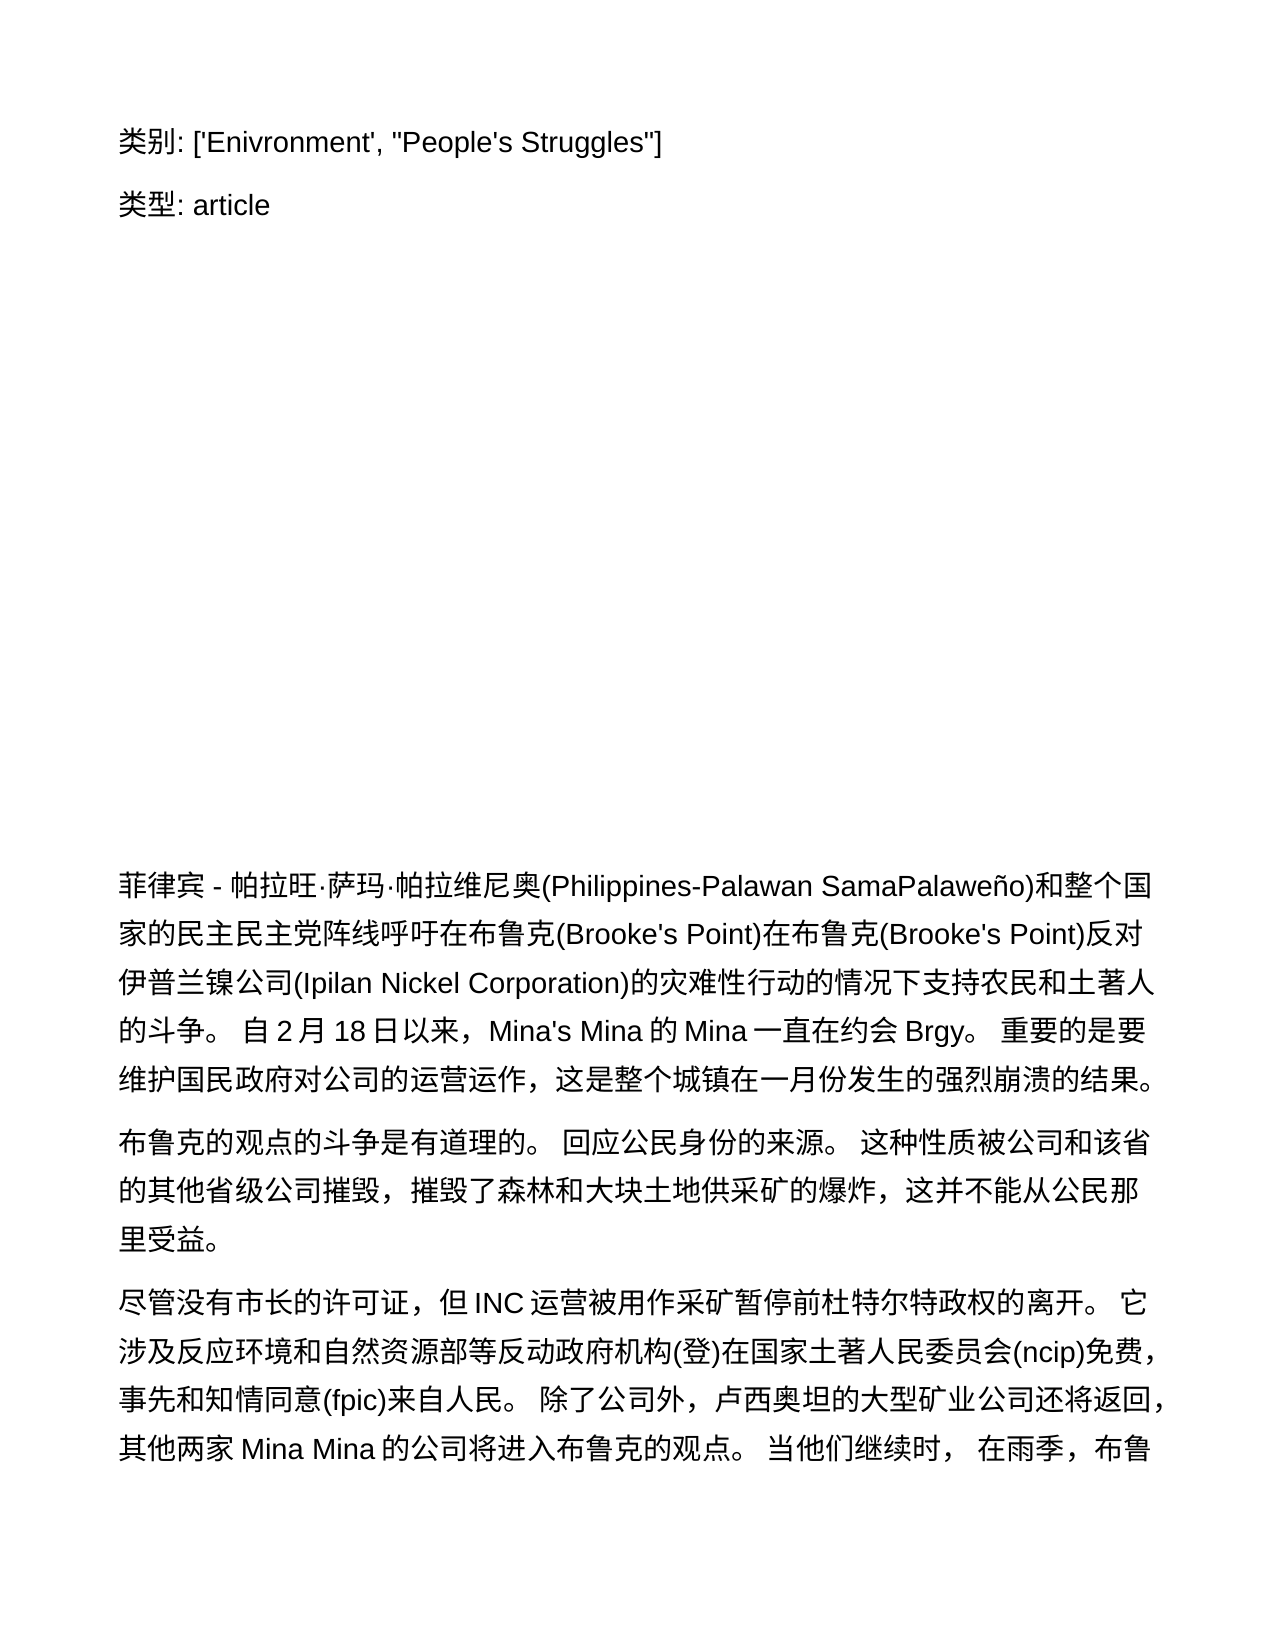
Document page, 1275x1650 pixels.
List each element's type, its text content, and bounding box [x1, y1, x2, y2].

text 布鲁克的观点的斗争是有道理的。 回应公民身份的来源。 这种性质被公司和该省的其他省级公司摧毁，摧毁了森林和大块土地供采矿的爆炸，这并不能从公民那里受益。 [118, 1119, 1157, 1259]
text 类别: ['Enivronment', "People's Struggles"] [118, 118, 1157, 160]
text 尽管没有市长的许可证，但INC运营被用作采矿暂停前杜特尔特政权的离开。 它涉及反应环境和自然资源部等反动政府机构(登)在国家土著人民委员会(ncip)免费，事先和知情同意(fpic)来自人民。 除了公司外，卢西奥坦的大型矿业公司还将返回，其他两家Mina Mina的公司将进入布鲁克的观点。 当他们继续时， 在雨季，布鲁克的观点会更糟。 发生这种情况时，将在布鲁克地位的广阔稻田，椰子和香蕉将在整个省份的生计去世。 [118, 1280, 1157, 1468]
text 菲律宾 - 帕拉旺·萨玛·帕拉维尼奥(Philippines-Palawan SamaPalaweño)和整个国家的民主民主党阵线呼吁在布鲁克(Brooke's Point)在布鲁克(Brooke's Point)反对伊普兰镍公司(Ipilan Nickel Corporation)的灾难性行动的情况下支持农民和土著人的斗争。 自2月18日以来，Mina's Mina的Mina一直在约会Brgy。 重要的是要维护国民政府对公司的运营运作，这是整个城镇在一月份发生的强烈崩溃的结果。 [118, 244, 1157, 1099]
text 类型: article [118, 181, 1157, 223]
